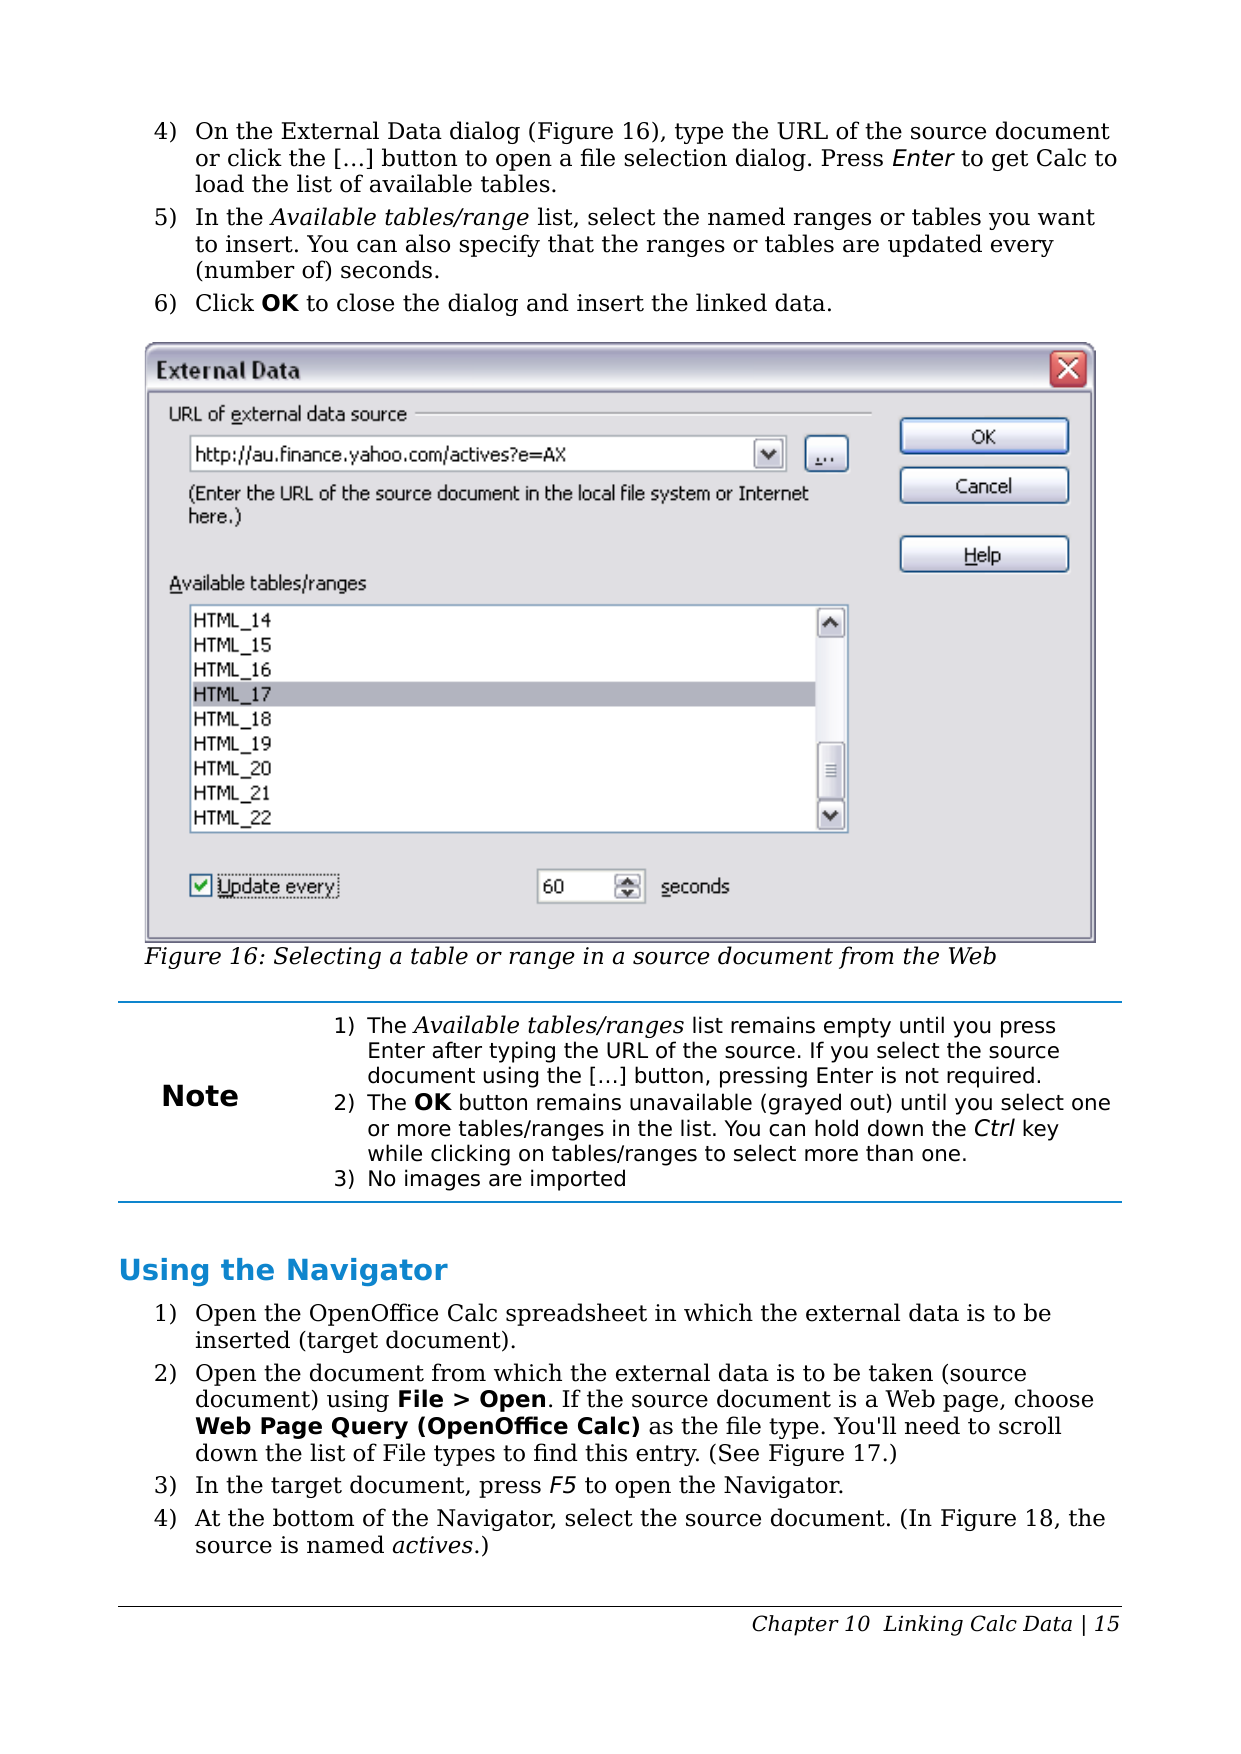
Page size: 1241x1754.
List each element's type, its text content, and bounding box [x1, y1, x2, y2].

table_header The Available tables/ranges list remains empty until you press Enter after typing the URL of the source. If you select the source document using the […] button, pressing Enter is not required. The OK button remains unavailable (grayed out) until you select one or more tables/ranges in the list. You can hold down the Ctrl key while clicking on tables/ranges to select more than one. No images are imported [281, 1003, 1122, 1201]
list Click OK to close the dialog and insert the linked data. [177, 291, 1122, 317]
subtitle Using the Navigator [118, 1254, 1122, 1288]
list Open the document from which the external data is to be taken (source document) using File > Open. If the source document is a Web page, choose Web Page Query (OpenOffice Calc) as the file type. You'll need to scroll down the list of File types to find this entry. (See Figure 17.) [177, 1360, 1122, 1466]
text Figure 16: Selecting a table or range in a source document from the Web [144, 943, 1096, 970]
list In the Available tables/range list, select the named ranges or tables you want to insert. You can also specify that the ranges or tables are updated every (number of) seconds. [177, 204, 1122, 284]
table_header Note [118, 1003, 281, 1201]
list Open the OpenOffice Calc spreadsheet in which the external data is to be inserted (target document). [177, 1300, 1122, 1353]
picture [144, 342, 1096, 943]
list At the bottom of the Navigator, select the source document. (In Figure 18, the source is named actives.) [177, 1506, 1122, 1559]
list In the target document, press F5 to open the Navigator. [177, 1473, 1122, 1499]
list On the External Data dialog (Figure 16), type the URL of the source document or click the […] button to open a file selection dialog. Press Enter to get Calc to load the list of available tables. [177, 118, 1122, 198]
